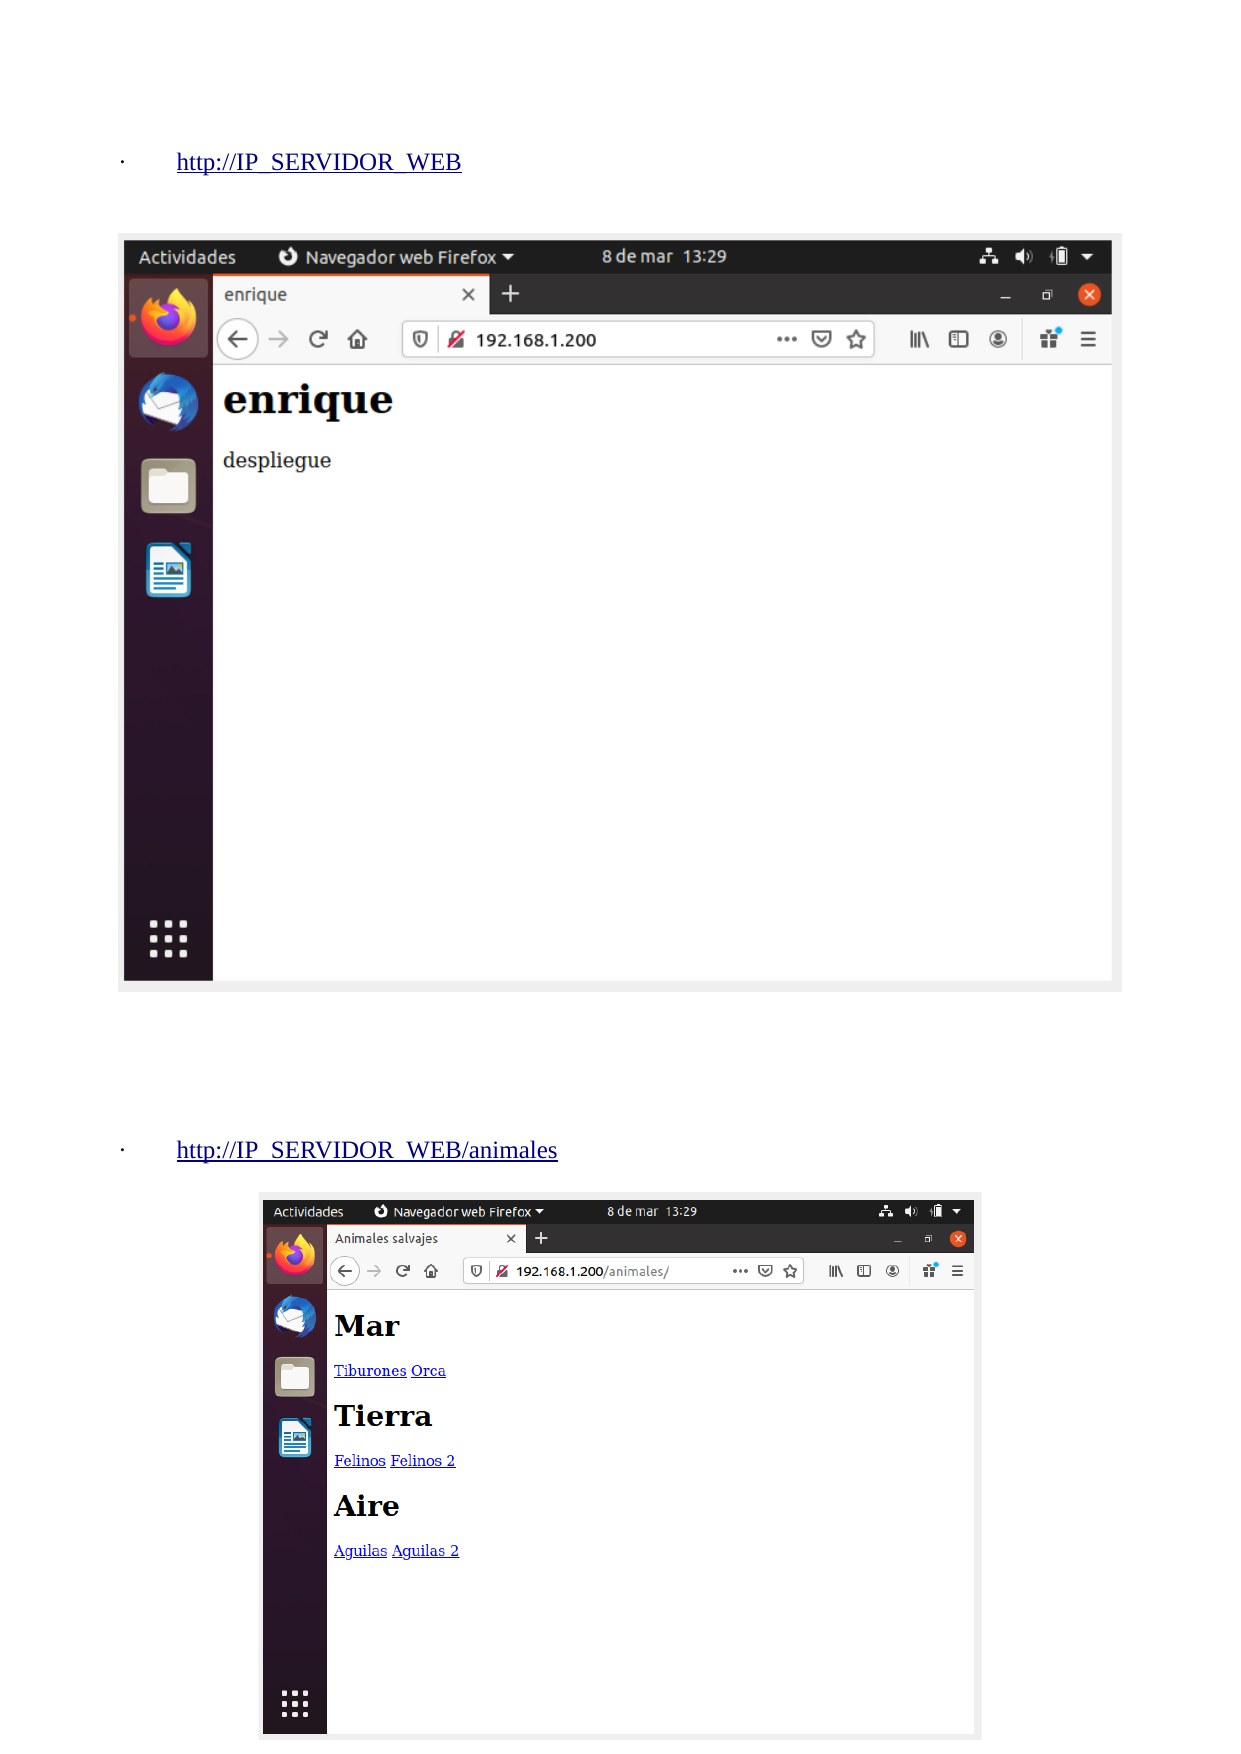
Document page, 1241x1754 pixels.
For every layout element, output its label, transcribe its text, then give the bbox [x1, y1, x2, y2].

text · http://IP_SERVIDOR_WEB [118, 147, 1122, 176]
text · http://IP_SERVIDOR_WEB/animales [118, 1135, 1122, 1164]
picture [118, 233, 1123, 992]
picture [258, 1192, 982, 1740]
